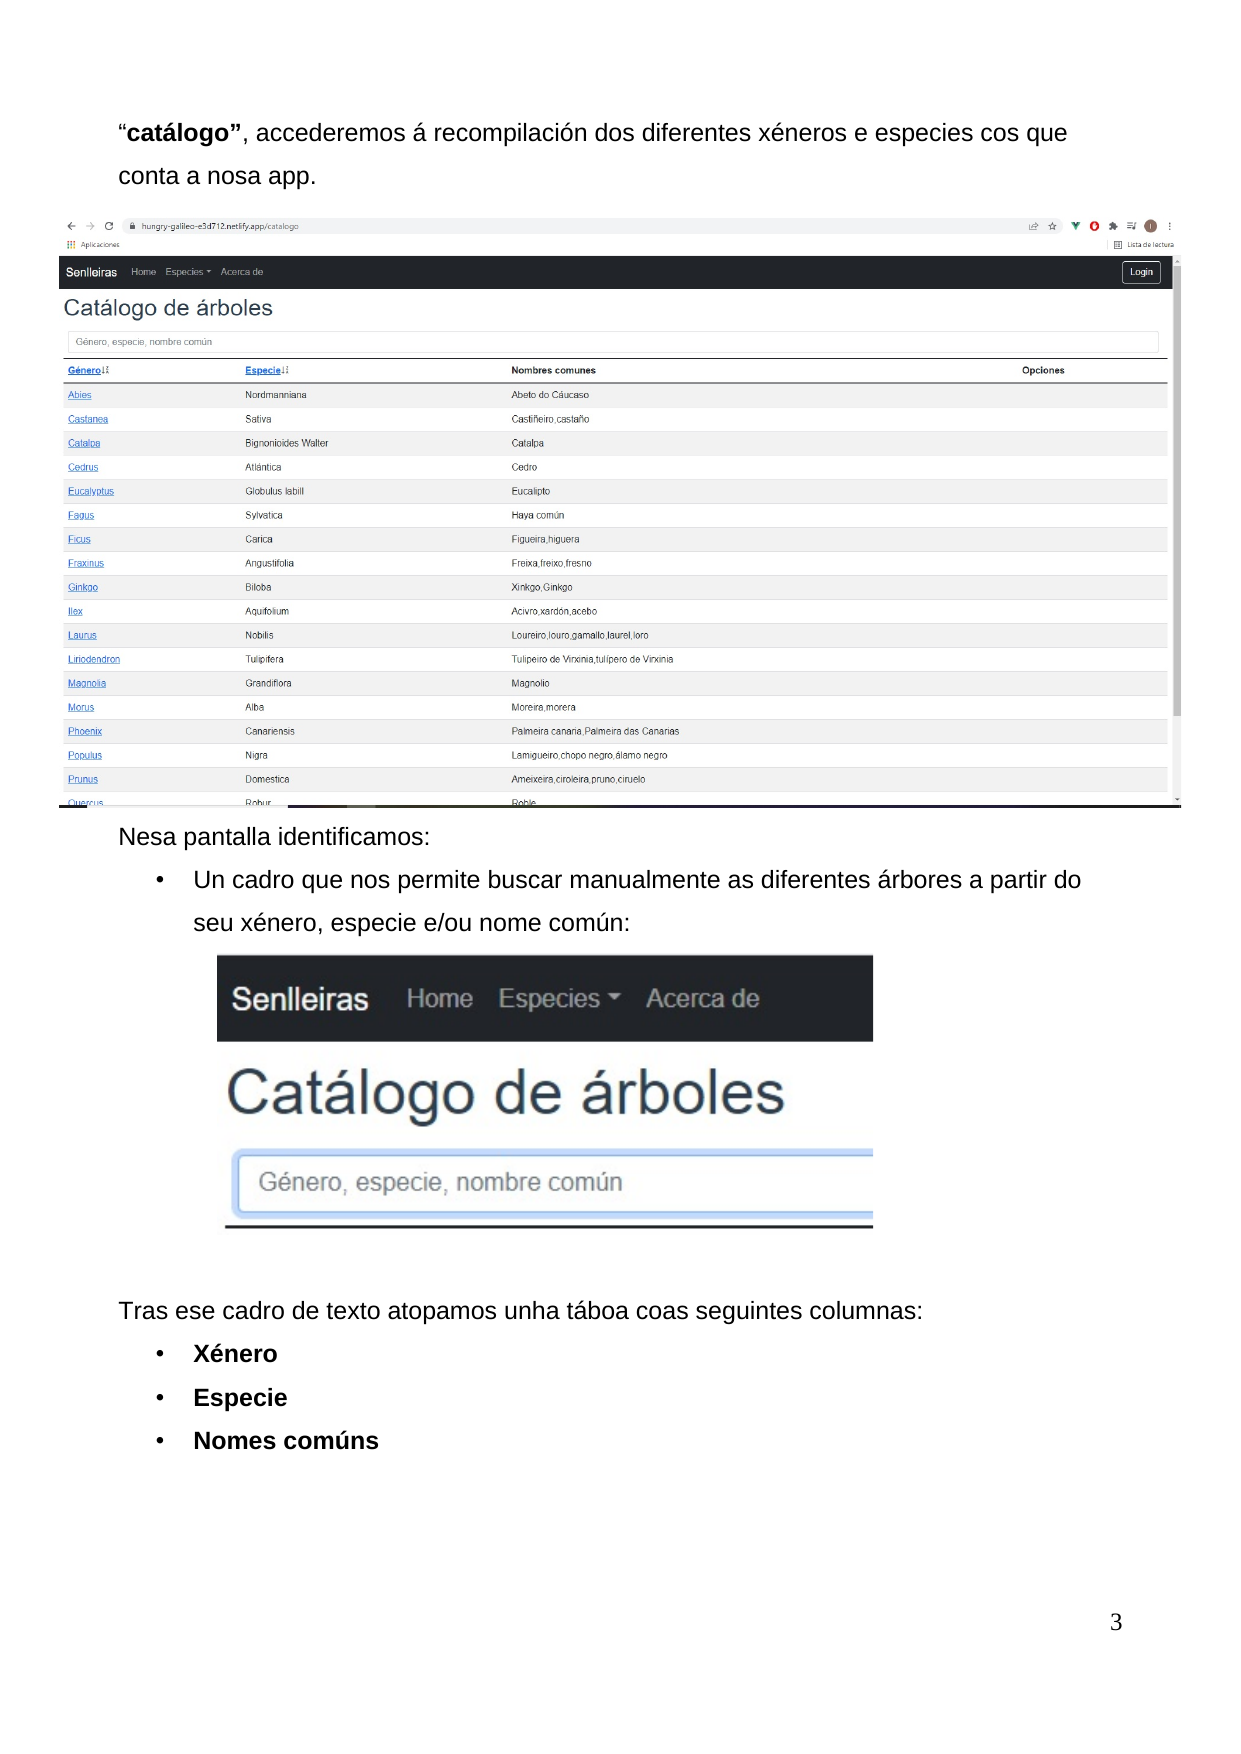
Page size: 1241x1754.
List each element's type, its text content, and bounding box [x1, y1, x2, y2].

picture [59, 217, 1182, 808]
list Especie [156, 1382, 1122, 1411]
text Nesa pantalla identificamos: [118, 808, 1122, 850]
list Xénero [156, 1339, 1122, 1368]
list Un cadro que nos permite buscar manualmente as diferentes árbores a partir do seu xénero, especie e/ou nome común: [156, 865, 1122, 937]
text Tras ese cadro de texto atopamos unha táboa coas seguintes columnas: [118, 1296, 1122, 1325]
picture [217, 952, 874, 1235]
text “catálogo”, accederemos á recompilación dos diferentes xéneros e especies cos que conta a nosa app. [118, 118, 1122, 190]
list Nomes comúns [156, 1426, 1122, 1454]
